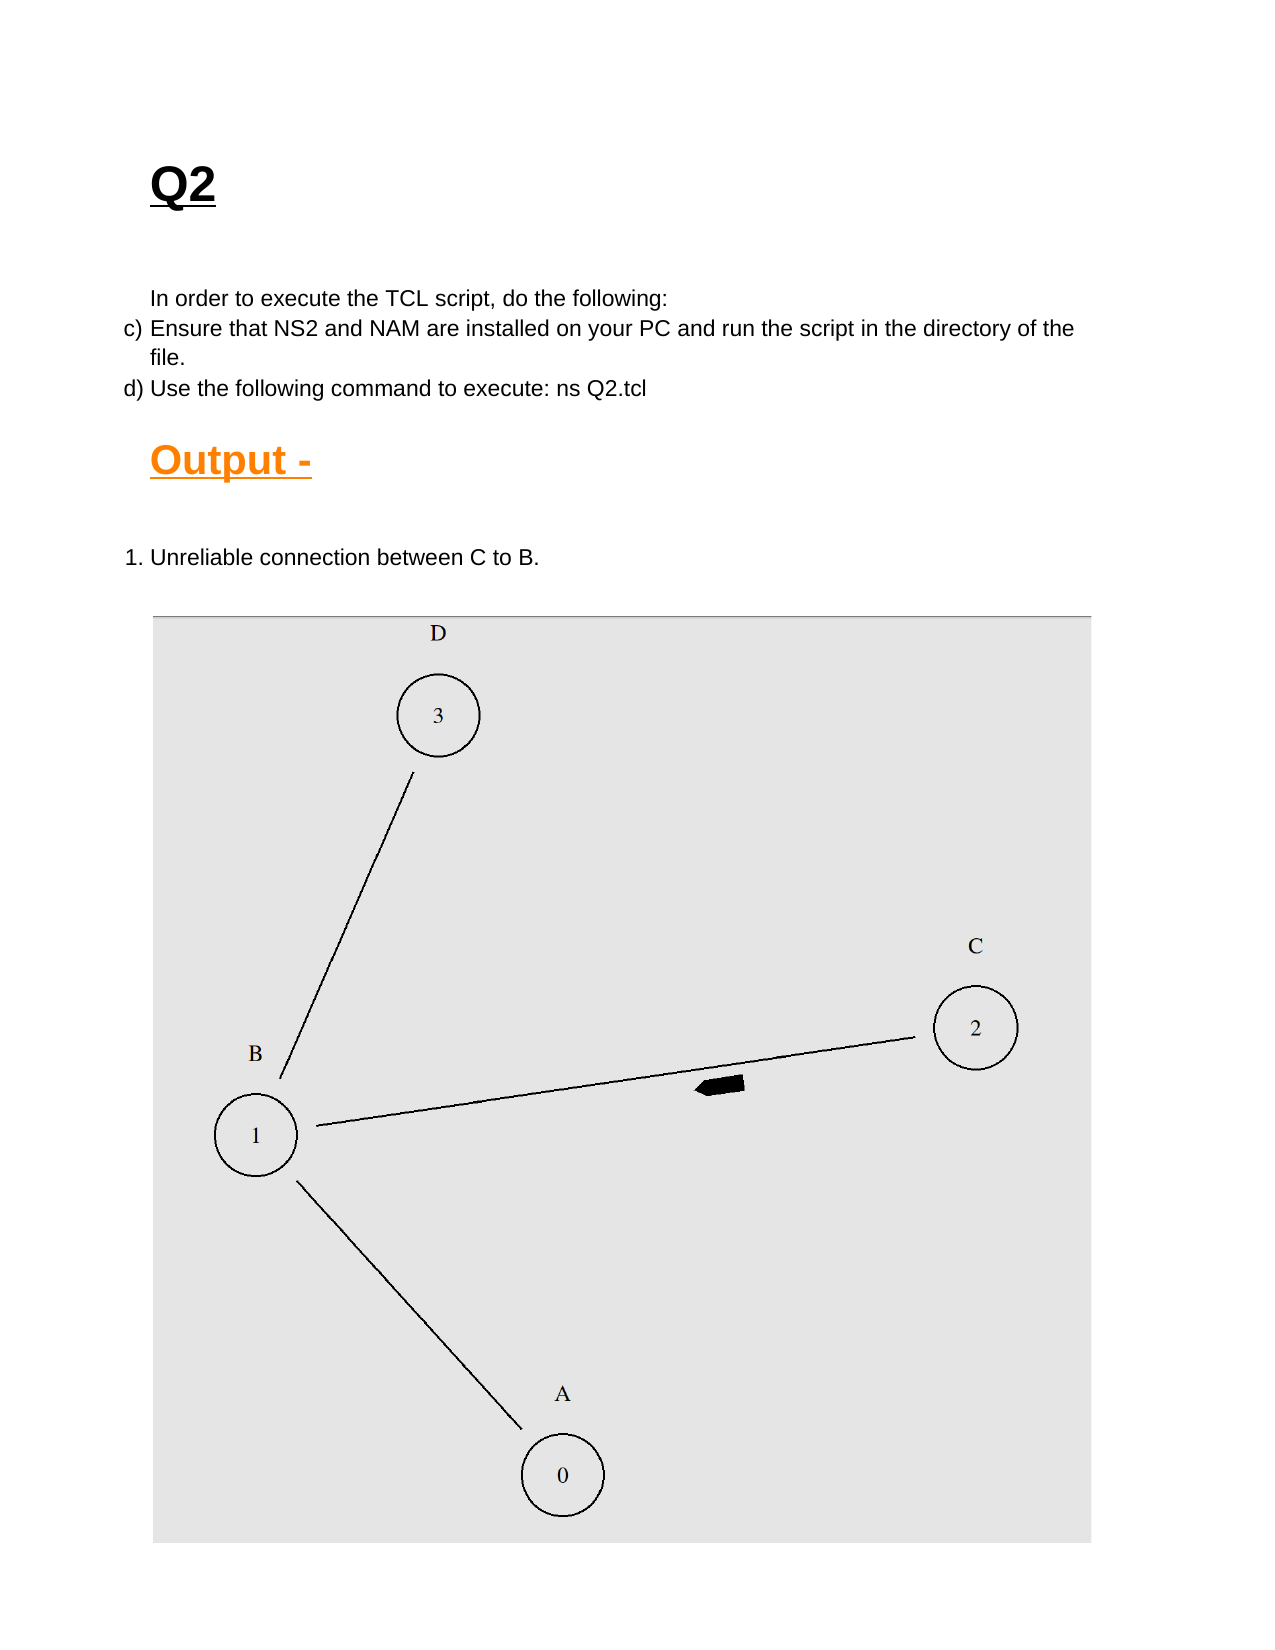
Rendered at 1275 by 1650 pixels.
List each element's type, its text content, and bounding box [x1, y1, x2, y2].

list Unreliable connection between C to B. [124, 544, 1112, 571]
list Use the following command to execute: ns Q2.tcl [123, 375, 1103, 401]
list Ensure that NS2 and NAM are installed on your PC and run the script in the directory of the file. [123, 315, 1103, 371]
text Q2 [149, 155, 1112, 212]
picture [153, 616, 1092, 1543]
text Output - [149, 436, 1112, 483]
text In order to execute the TCL script, do the following: [149, 285, 1112, 311]
